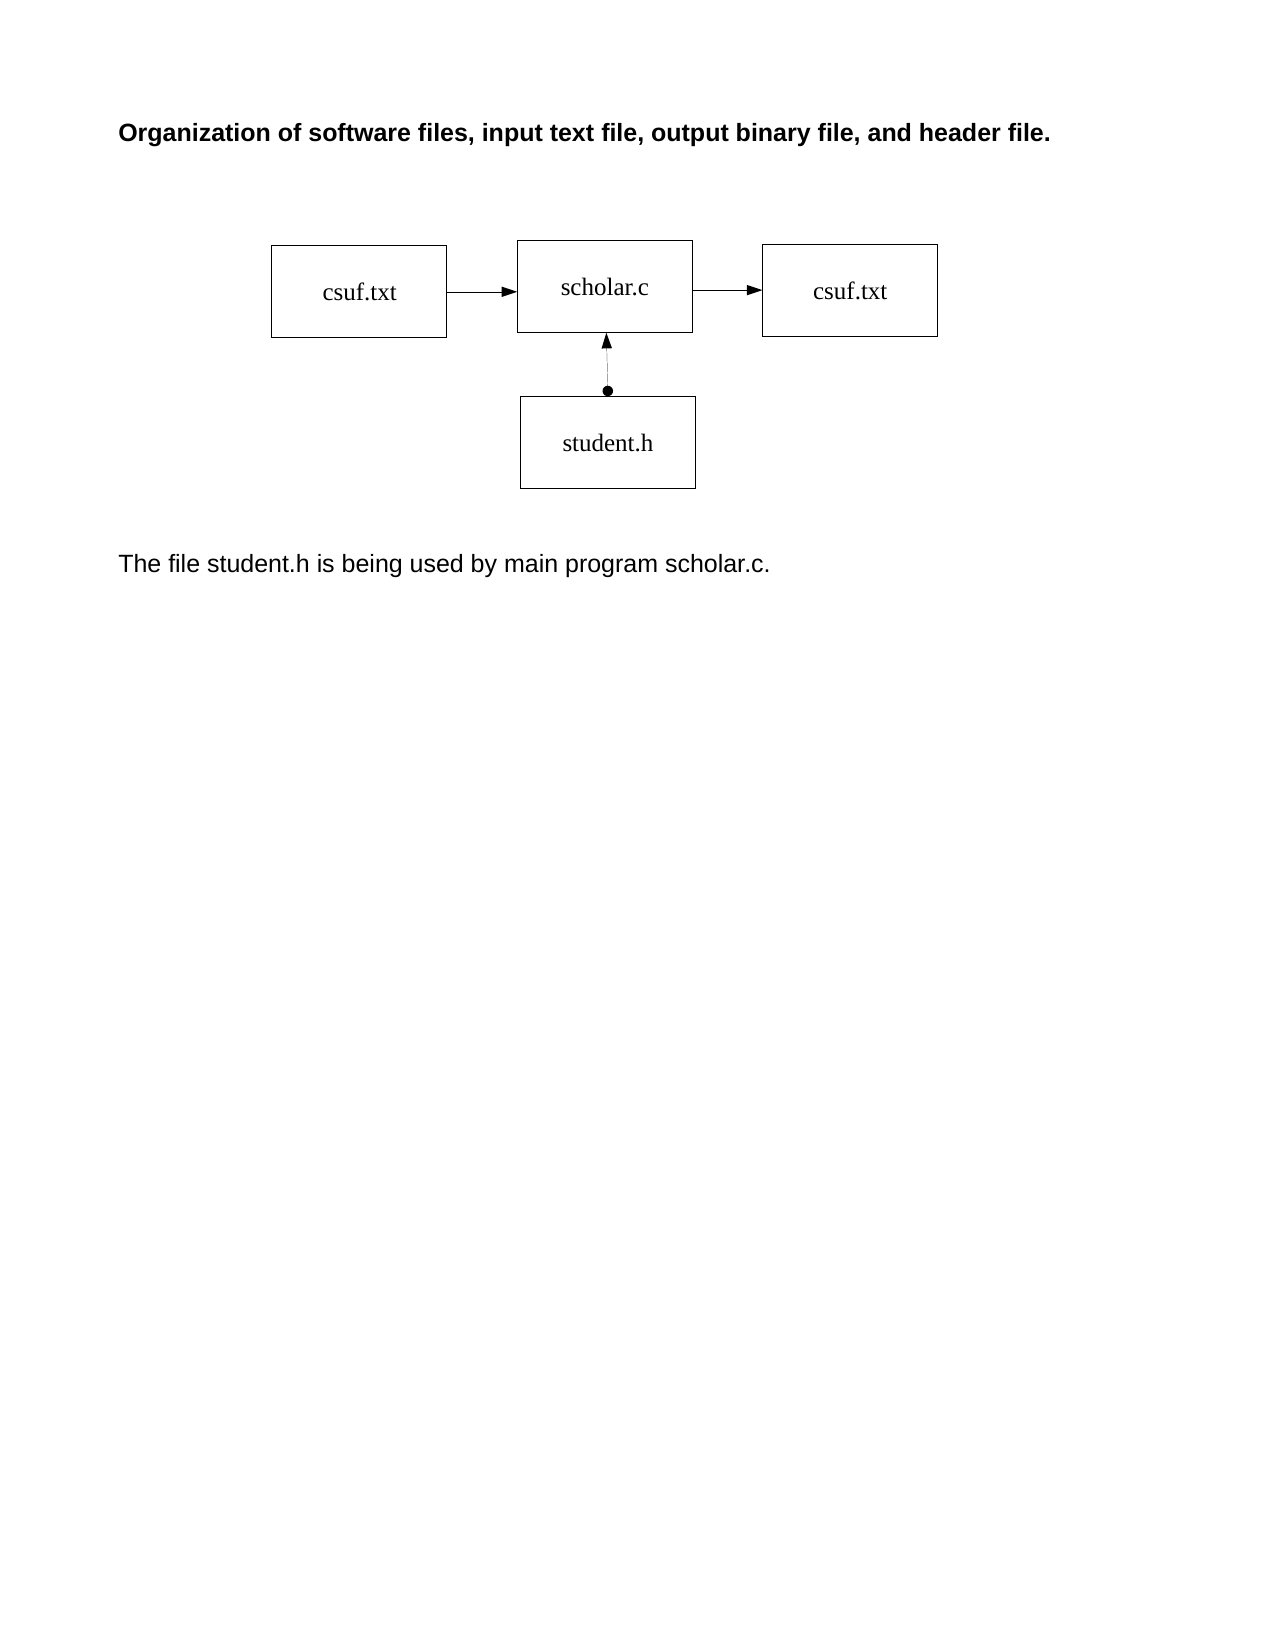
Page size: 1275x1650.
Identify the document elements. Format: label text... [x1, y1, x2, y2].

text The file student.h is being used by main program scholar.c. [118, 549, 1157, 578]
text Organization of software files, input text file, output binary file, and header file. [118, 118, 1157, 147]
